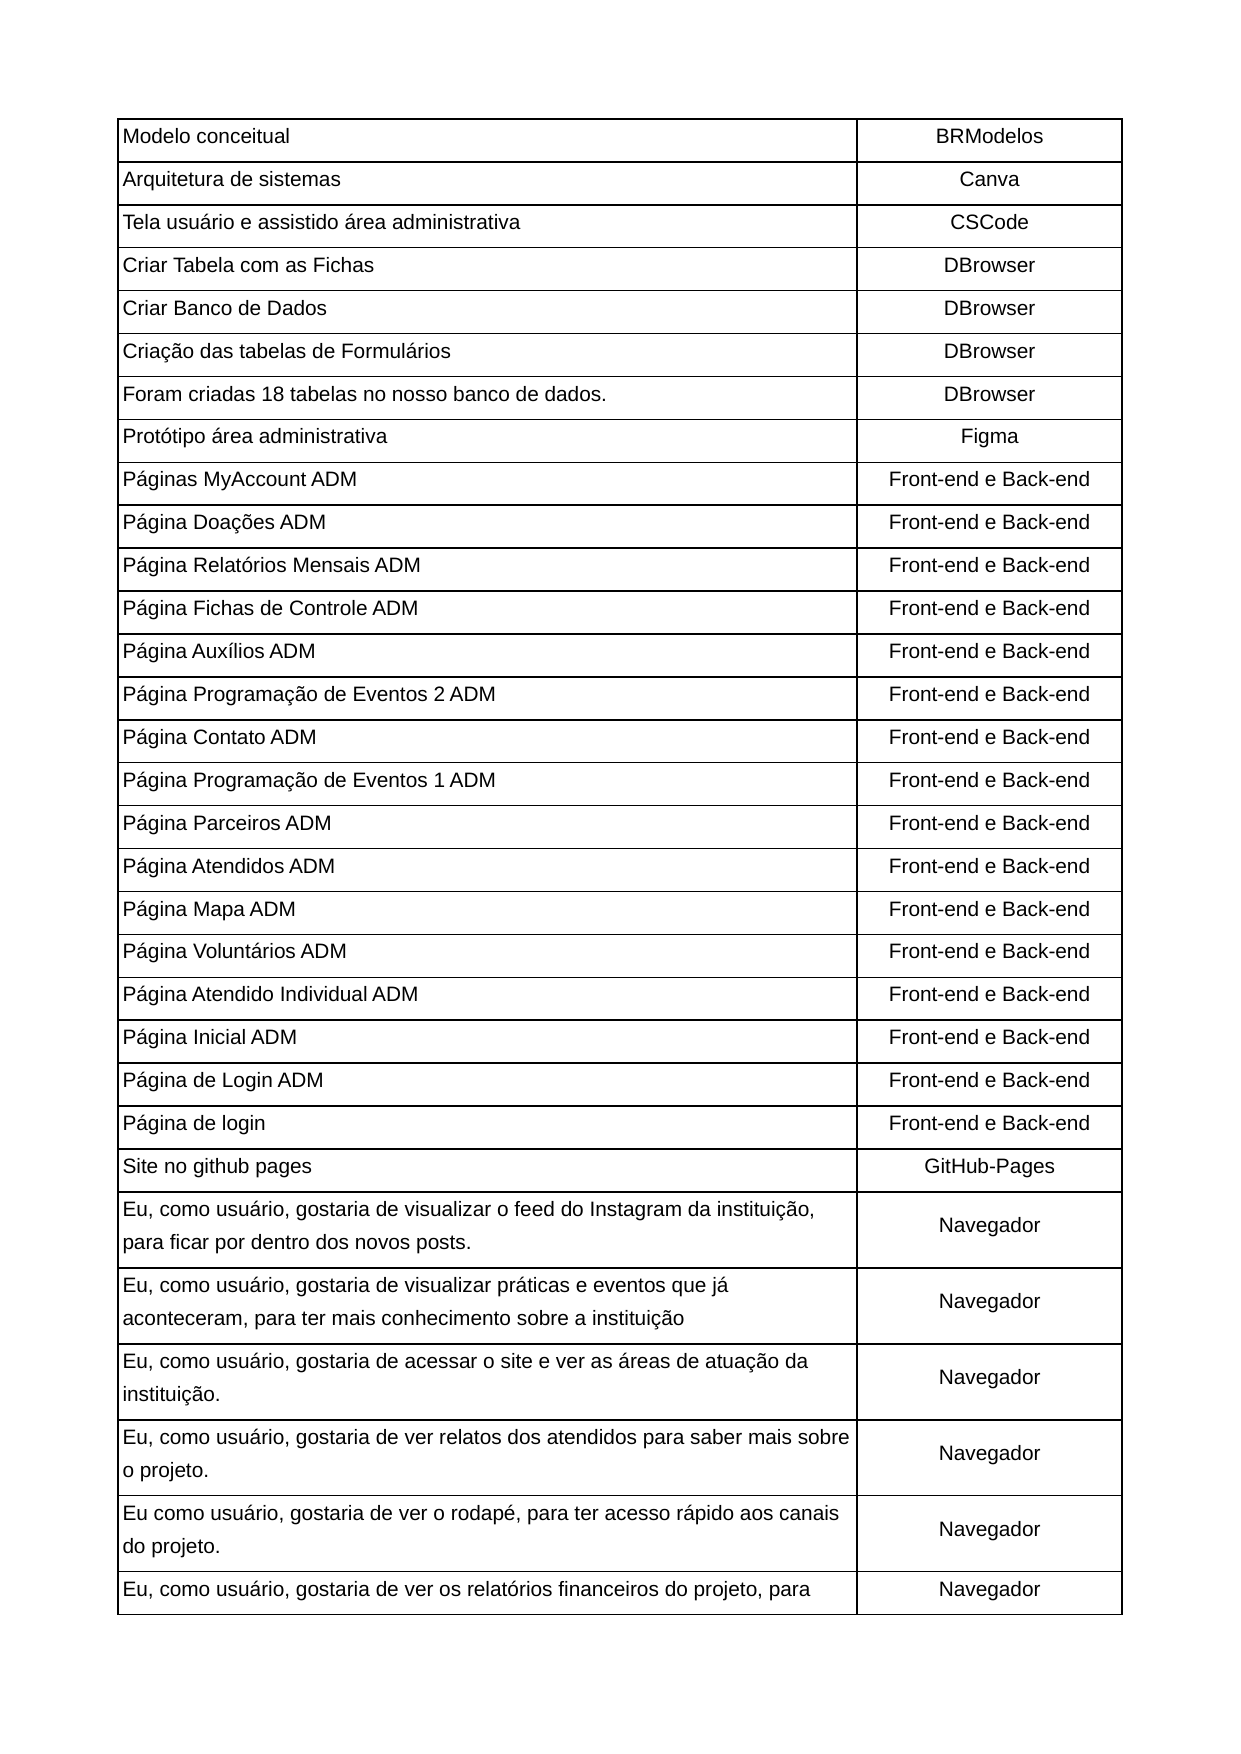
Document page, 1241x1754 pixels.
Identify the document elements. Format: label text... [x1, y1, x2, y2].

table_cell Front-end e Back-end [858, 806, 1121, 848]
table_cell Página Inicial ADM [119, 1021, 856, 1062]
table_cell CSCode [858, 206, 1121, 247]
table_cell Front-end e Back-end [858, 1107, 1121, 1148]
table_cell Tela usuário e assistido área administrativa [119, 206, 856, 247]
table_cell GitHub-Pages [858, 1150, 1121, 1191]
table_cell Arquitetura de sistemas [119, 163, 856, 204]
table_cell Foram criadas 18 tabelas no nosso banco de dados. [119, 377, 856, 418]
table_cell Front-end e Back-end [858, 549, 1121, 590]
table_cell BRModelos [858, 120, 1121, 161]
table_cell Front-end e Back-end [858, 678, 1121, 719]
table_cell Navegador [858, 1269, 1121, 1343]
table_cell Página Auxílios ADM [119, 635, 856, 676]
table_cell Front-end e Back-end [858, 978, 1121, 1019]
table_cell Navegador [858, 1345, 1121, 1419]
table_cell Página Atendido Individual ADM [119, 978, 856, 1019]
table_cell Página Fichas de Controle ADM [119, 592, 856, 633]
table_cell Página Voluntários ADM [119, 935, 856, 976]
table_cell Canva [858, 163, 1121, 204]
table_cell Página Programação de Eventos 2 ADM [119, 678, 856, 719]
table_cell DBrowser [858, 291, 1121, 333]
table_cell Eu como usuário, gostaria de ver o rodapé, para ter acesso rápido aos canais do projeto. [119, 1496, 856, 1571]
table_cell Navegador [858, 1421, 1121, 1495]
table_cell Modelo conceitual [119, 120, 856, 161]
table_cell Página Contato ADM [119, 721, 856, 762]
table_cell Front-end e Back-end [858, 935, 1121, 976]
table_cell Páginas MyAccount ADM [119, 463, 856, 504]
table_cell Front-end e Back-end [858, 1064, 1121, 1105]
table_cell Página Atendidos ADM [119, 849, 856, 891]
table_cell Página Relatórios Mensais ADM [119, 549, 856, 590]
table_cell Página Doações ADM [119, 506, 856, 547]
table_cell DBrowser [858, 377, 1121, 418]
table_cell Front-end e Back-end [858, 506, 1121, 547]
table_cell Criar Tabela com as Fichas [119, 248, 856, 290]
table_cell DBrowser [858, 248, 1121, 290]
table_cell Página Mapa ADM [119, 892, 856, 933]
table_cell DBrowser [858, 334, 1121, 376]
table_cell Eu, como usuário, gostaria de visualizar o feed do Instagram da instituição, para ficar por dentro dos novos posts. [119, 1193, 856, 1267]
table_cell Página de login [119, 1107, 856, 1148]
table_cell Eu, como usuário, gostaria de ver os relatórios financeiros do projeto, para [119, 1572, 856, 1614]
table_cell Front-end e Back-end [858, 635, 1121, 676]
table_cell Figma [858, 420, 1121, 461]
table_cell Eu, como usuário, gostaria de visualizar práticas e eventos que já aconteceram, para ter mais conhecimento sobre a instituição [119, 1269, 856, 1343]
table_cell Front-end e Back-end [858, 763, 1121, 805]
table_cell Front-end e Back-end [858, 721, 1121, 762]
table_cell Front-end e Back-end [858, 463, 1121, 504]
table_cell Front-end e Back-end [858, 849, 1121, 891]
table_cell Navegador [858, 1496, 1121, 1571]
table_cell Página Parceiros ADM [119, 806, 856, 848]
table_cell Criação das tabelas de Formulários [119, 334, 856, 376]
table_cell Navegador [858, 1572, 1121, 1614]
table_cell Navegador [858, 1193, 1121, 1267]
table_cell Site no github pages [119, 1150, 856, 1191]
table_cell Página de Login ADM [119, 1064, 856, 1105]
table_cell Eu, como usuário, gostaria de acessar o site e ver as áreas de atuação da instituição. [119, 1345, 856, 1419]
table_cell Página Programação de Eventos 1 ADM [119, 763, 856, 805]
table_cell Criar Banco de Dados [119, 291, 856, 333]
table_cell Protótipo área administrativa [119, 420, 856, 461]
table_cell Front-end e Back-end [858, 892, 1121, 933]
table_cell Front-end e Back-end [858, 1021, 1121, 1062]
table_cell Front-end e Back-end [858, 592, 1121, 633]
table_cell Eu, como usuário, gostaria de ver relatos dos atendidos para saber mais sobre o projeto. [119, 1421, 856, 1495]
